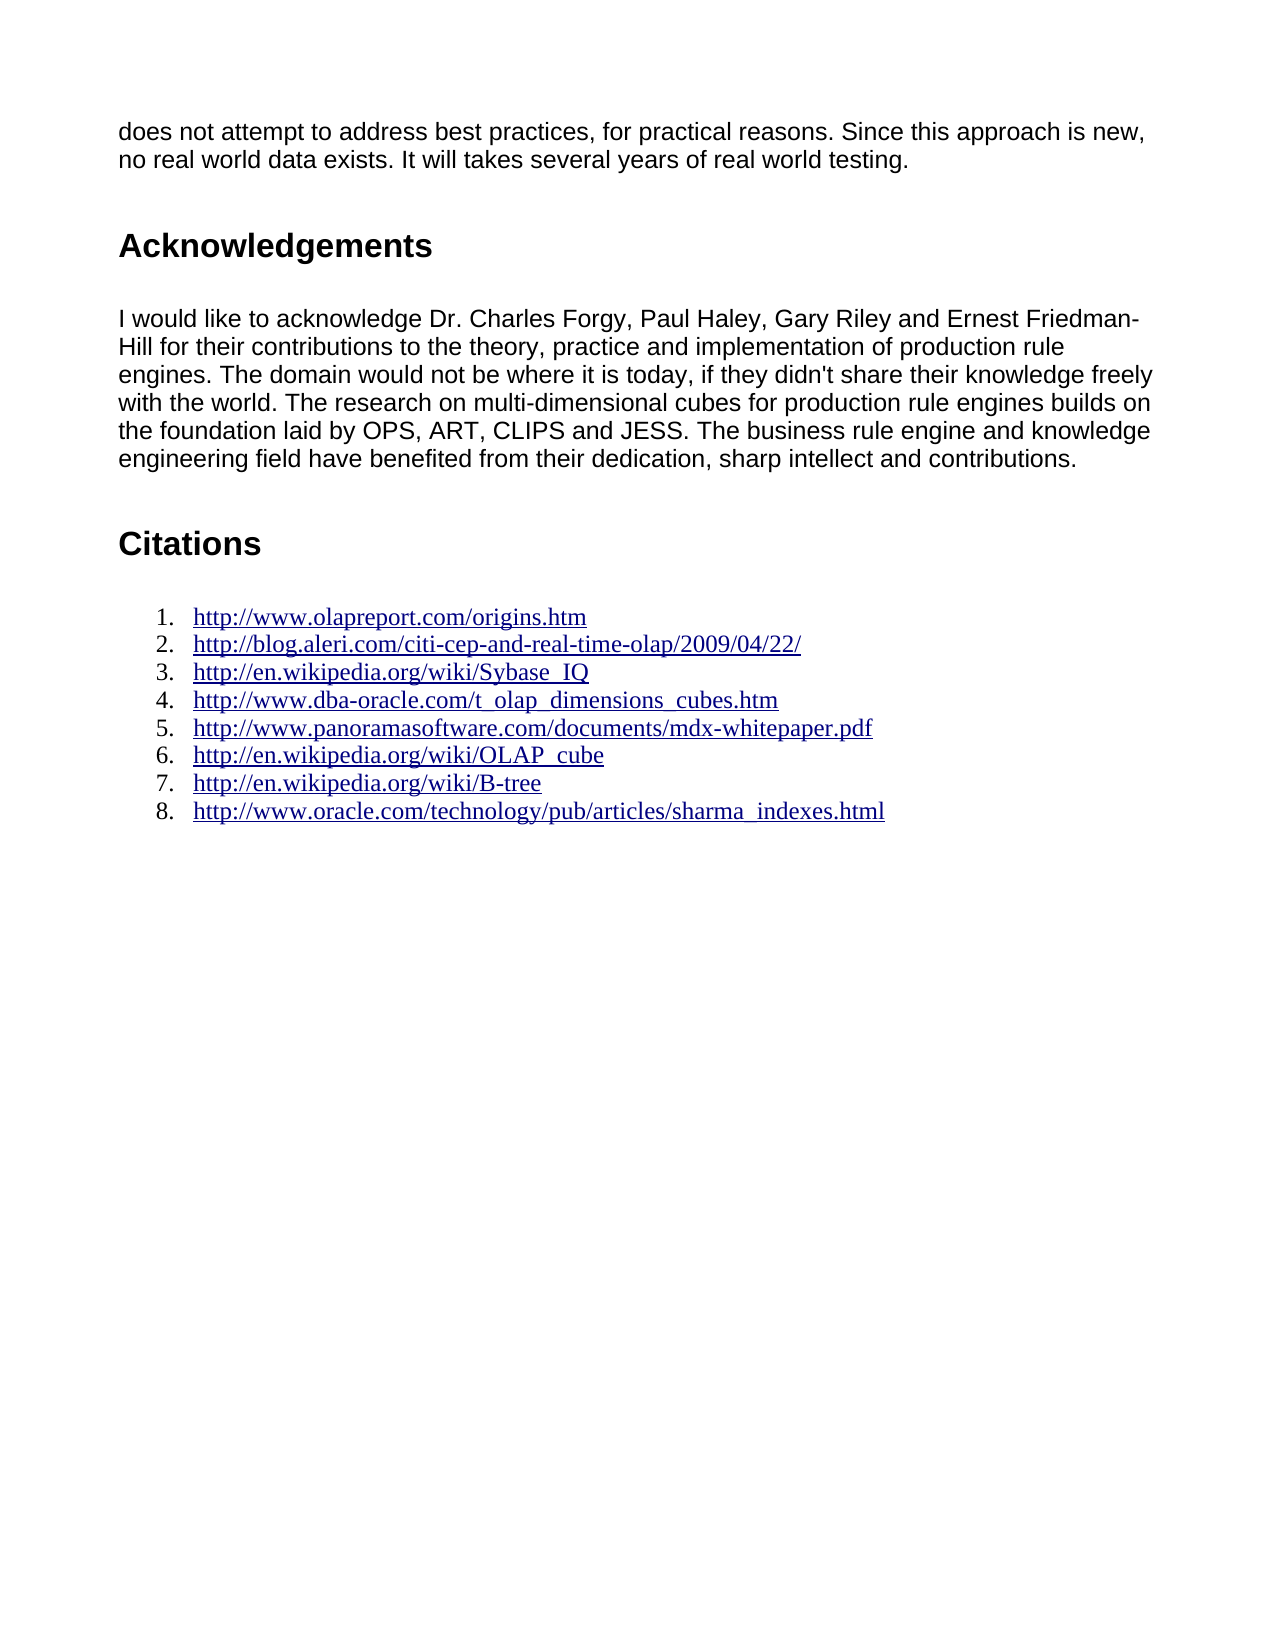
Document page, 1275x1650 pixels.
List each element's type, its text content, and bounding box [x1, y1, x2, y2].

list http://en.wikipedia.org/wiki/B-tree [156, 769, 1157, 797]
list http://www.panoramasoftware.com/documents/mdx-whitepaper.pdf [156, 714, 1157, 741]
text does not attempt to address best practices, for practical reasons. Since this approach is new, no real world data exists. It will takes several years of real world testing. [118, 118, 1157, 174]
list http://www.olapreport.com/origins.htm [156, 603, 1157, 631]
text I would like to acknowledge Dr. Charles Forgy, Paul Haley, Gary Riley and Ernest Friedman-Hill for their contributions to the theory, practice and implementation of production rule engines. The domain would not be where it is today, if they didn't share their knowledge freely with the world. The research on multi-dimensional cubes for production rule engines builds on the foundation laid by OPS, ART, CLIPS and JESS. The business rule engine and knowledge engineering field have benefited from their dedication, sharp intellect and contributions. [118, 305, 1157, 472]
list http://www.dba-oracle.com/t_olap_dimensions_cubes.htm [156, 686, 1157, 714]
subtitle Acknowledgements [118, 227, 1157, 264]
list http://www.oracle.com/technology/pub/articles/sharma_indexes.html [156, 797, 1157, 824]
list http://en.wikipedia.org/wiki/Sybase_IQ [156, 658, 1157, 686]
list http://blog.aleri.com/citi-cep-and-real-time-olap/2009/04/22/ [156, 631, 1157, 658]
subtitle Citations [118, 525, 1157, 563]
list http://en.wikipedia.org/wiki/OLAP_cube [156, 741, 1157, 769]
